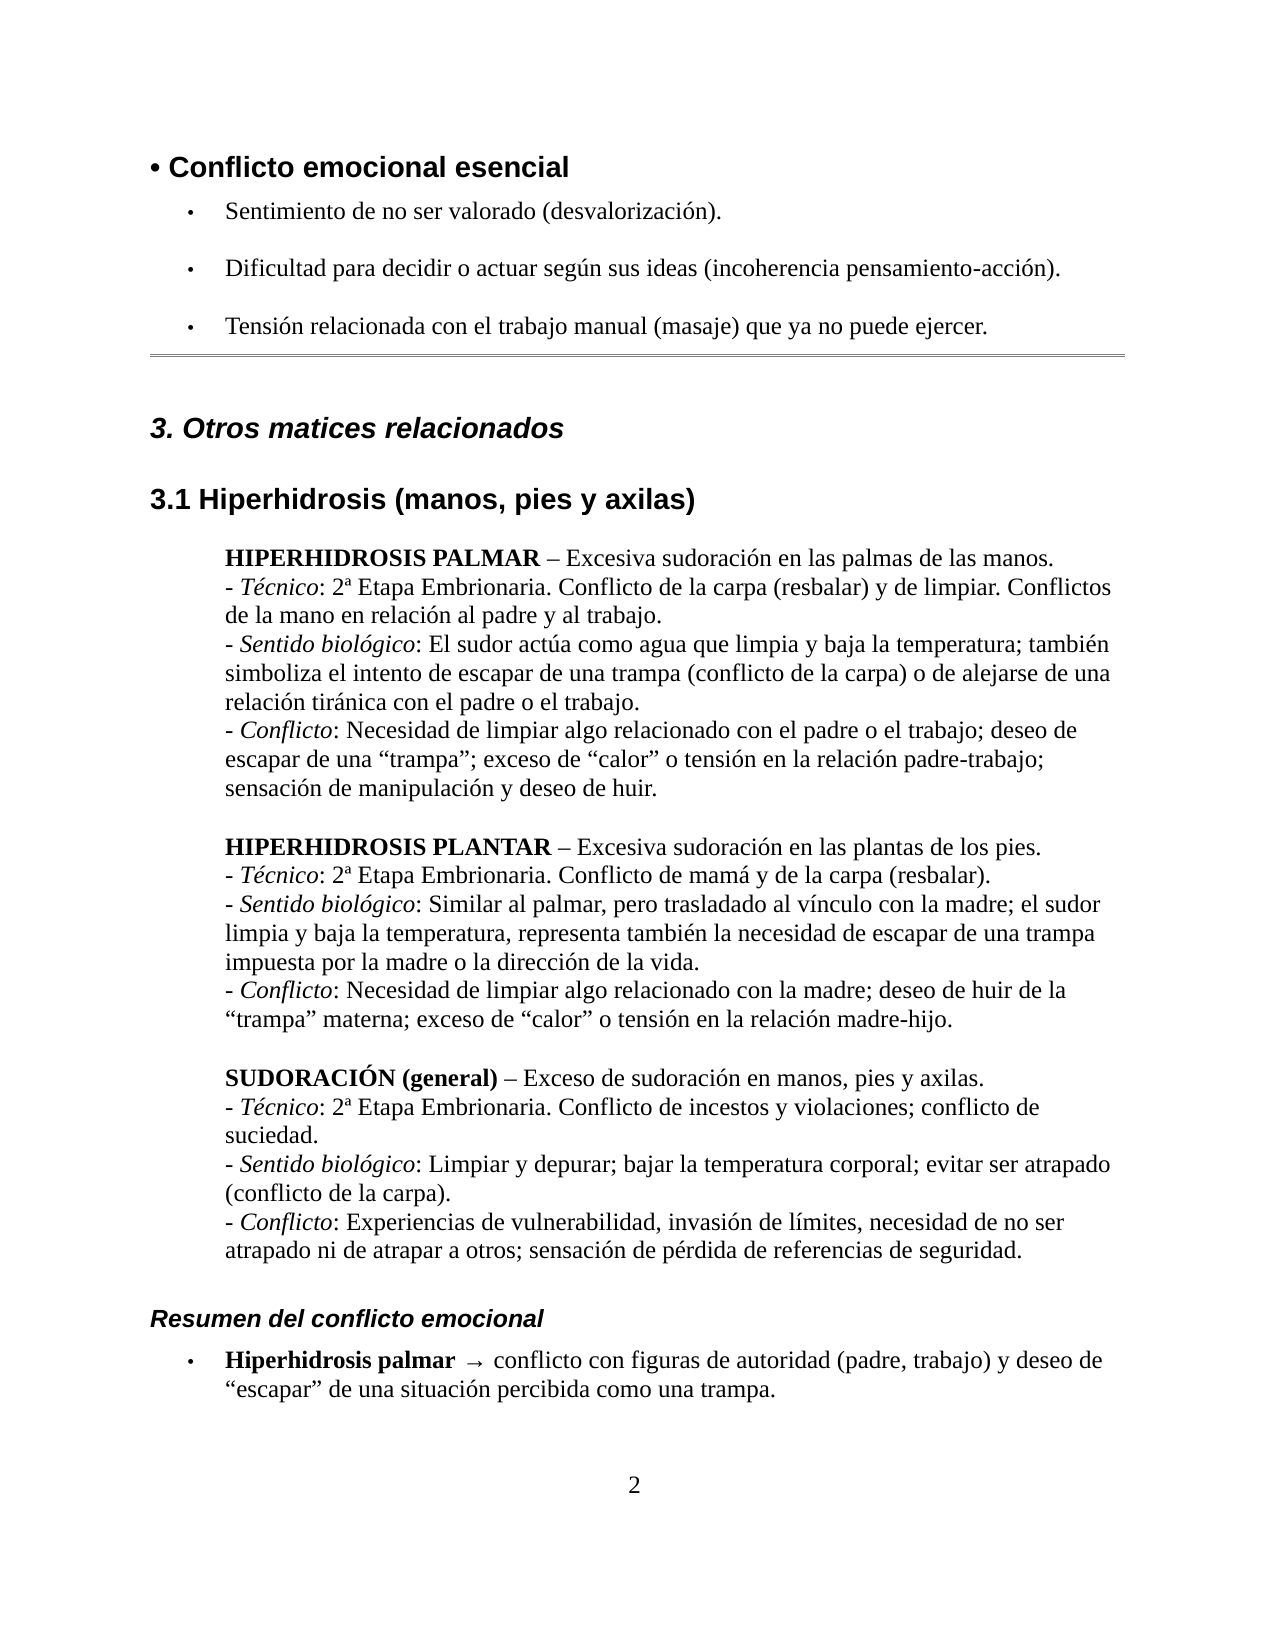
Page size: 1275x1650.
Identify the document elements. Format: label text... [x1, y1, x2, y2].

list Dificultad para decidir o actuar según sus ideas (incoherencia pensamiento‑acción). [187, 253, 1125, 311]
list Tensión relacionada con el trabajo manual (masaje) que ya no puede ejercer. [187, 311, 1125, 340]
subtitle • Conflicto emocional esencial [150, 150, 1125, 183]
subtitle 3.1 Hiperhidrosis (manos, pies y axilas) [150, 482, 1125, 516]
list Sentimiento de no ser valorado (desvalorización). [187, 196, 1125, 253]
list Hiperhidrosis palmar → conflicto con figuras de autoridad (padre, trabajo) y deseo de “escapar” de una situación percibida como una trampa. [187, 1345, 1125, 1432]
text SUDORACIÓN (general) – Exceso de sudoración en manos, pies y axilas. - Técnico: 2ª Etapa Embrionaria. Conflicto de incestos y violaciones; conflicto de suciedad. - Sentido biológico: Limpiar y depurar; bajar la temperatura corporal; evitar ser atrapado (conflicto de la carpa). - Conflicto: Experiencias de vulnerabilidad, invasión de límites, necesidad de no ser atrapado ni de atrapar a otros; sensación de pérdida de referencias de seguridad. [225, 1063, 1125, 1264]
subtitle 3. Otros matices relacionados [150, 411, 1125, 444]
text HIPERHIDROSIS PALMAR – Excesiva sudoración en las palmas de las manos. - Técnico: 2ª Etapa Embrionaria. Conflicto de la carpa (resbalar) y de limpiar. Conflictos de la mano en relación al padre y al trabajo. - Sentido biológico: El sudor actúa como agua que limpia y baja la temperatura; también simboliza el intento de escapar de una trampa (conflicto de la carpa) o de alejarse de una relación tiránica con el padre o el trabajo. - Conflicto: Necesidad de limpiar algo relacionado con el padre o el trabajo; deseo de escapar de una “trampa”; exceso de “calor” o tensión en la relación padre‑trabajo; sensación de manipulación y deseo de huir. [225, 543, 1125, 802]
subtitle Resumen del conflicto emocional [150, 1304, 1125, 1333]
text HIPERHIDROSIS PLANTAR – Excesiva sudoración en las plantas de los pies. - Técnico: 2ª Etapa Embrionaria. Conflicto de mamá y de la carpa (resbalar). - Sentido biológico: Similar al palmar, pero trasladado al vínculo con la madre; el sudor limpia y baja la temperatura, representa también la necesidad de escapar de una trampa impuesta por la madre o la dirección de la vida. - Conflicto: Necesidad de limpiar algo relacionado con la madre; deseo de huir de la “trampa” materna; exceso de “calor” o tensión en la relación madre‑hijo. [225, 832, 1125, 1033]
